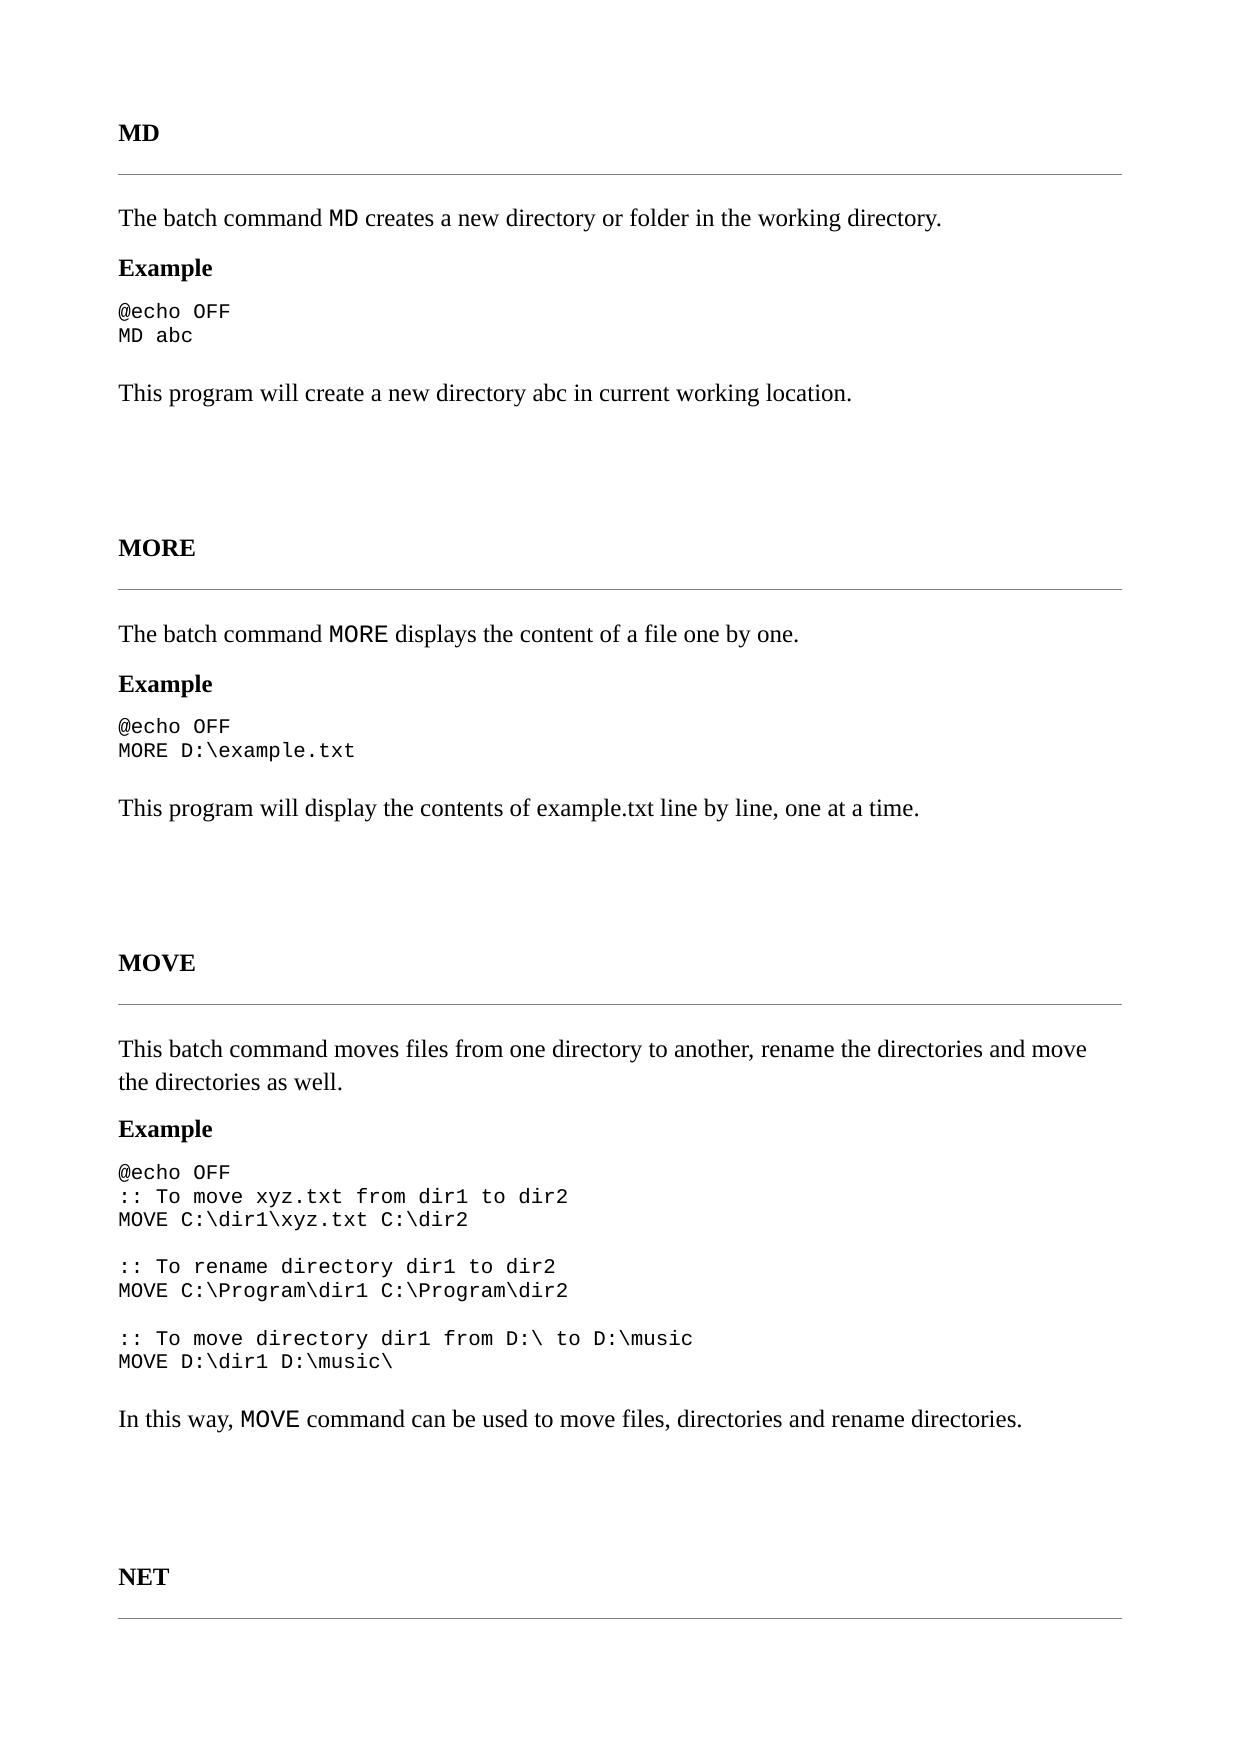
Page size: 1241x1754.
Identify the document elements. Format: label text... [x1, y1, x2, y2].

text @echo OFF [118, 301, 1122, 325]
text MD abc [118, 325, 1122, 348]
text The batch command MD creates a new directory or folder in the working directory. [118, 203, 1122, 234]
text Example [118, 1114, 1122, 1143]
text The batch command MORE displays the content of a file one by one. [118, 619, 1122, 649]
text This batch command moves files from one directory to another, rename the directories and move the directories as well. [118, 1034, 1122, 1096]
text @echo OFF [118, 716, 1122, 740]
text :: To rename directory dir1 to dir2 [118, 1257, 1122, 1280]
text MOVE C:\Program\dir1 C:\Program\dir2 [118, 1280, 1122, 1304]
text This program will create a new directory abc in current working location. [118, 378, 1122, 407]
text This program will display the contents of example.txt line by line, one at a time. [118, 793, 1122, 822]
text Example [118, 253, 1122, 282]
subtitle MD [118, 118, 1122, 147]
text MORE D:\example.txt [118, 740, 1122, 763]
text :: To move directory dir1 from D:\ to D:\music [118, 1327, 1122, 1351]
text MOVE D:\dir1 D:\music\ [118, 1351, 1122, 1375]
text Example [118, 669, 1122, 697]
subtitle MORE [118, 533, 1122, 562]
text MOVE C:\dir1\xyz.txt C:\dir2 [118, 1209, 1122, 1233]
text @echo OFF [118, 1162, 1122, 1186]
text :: To move xyz.txt from dir1 to dir2 [118, 1186, 1122, 1209]
text In this way, MOVE command can be used to move files, directories and rename directories. [118, 1404, 1122, 1435]
subtitle NET [118, 1562, 1122, 1591]
subtitle MOVE [118, 948, 1122, 977]
